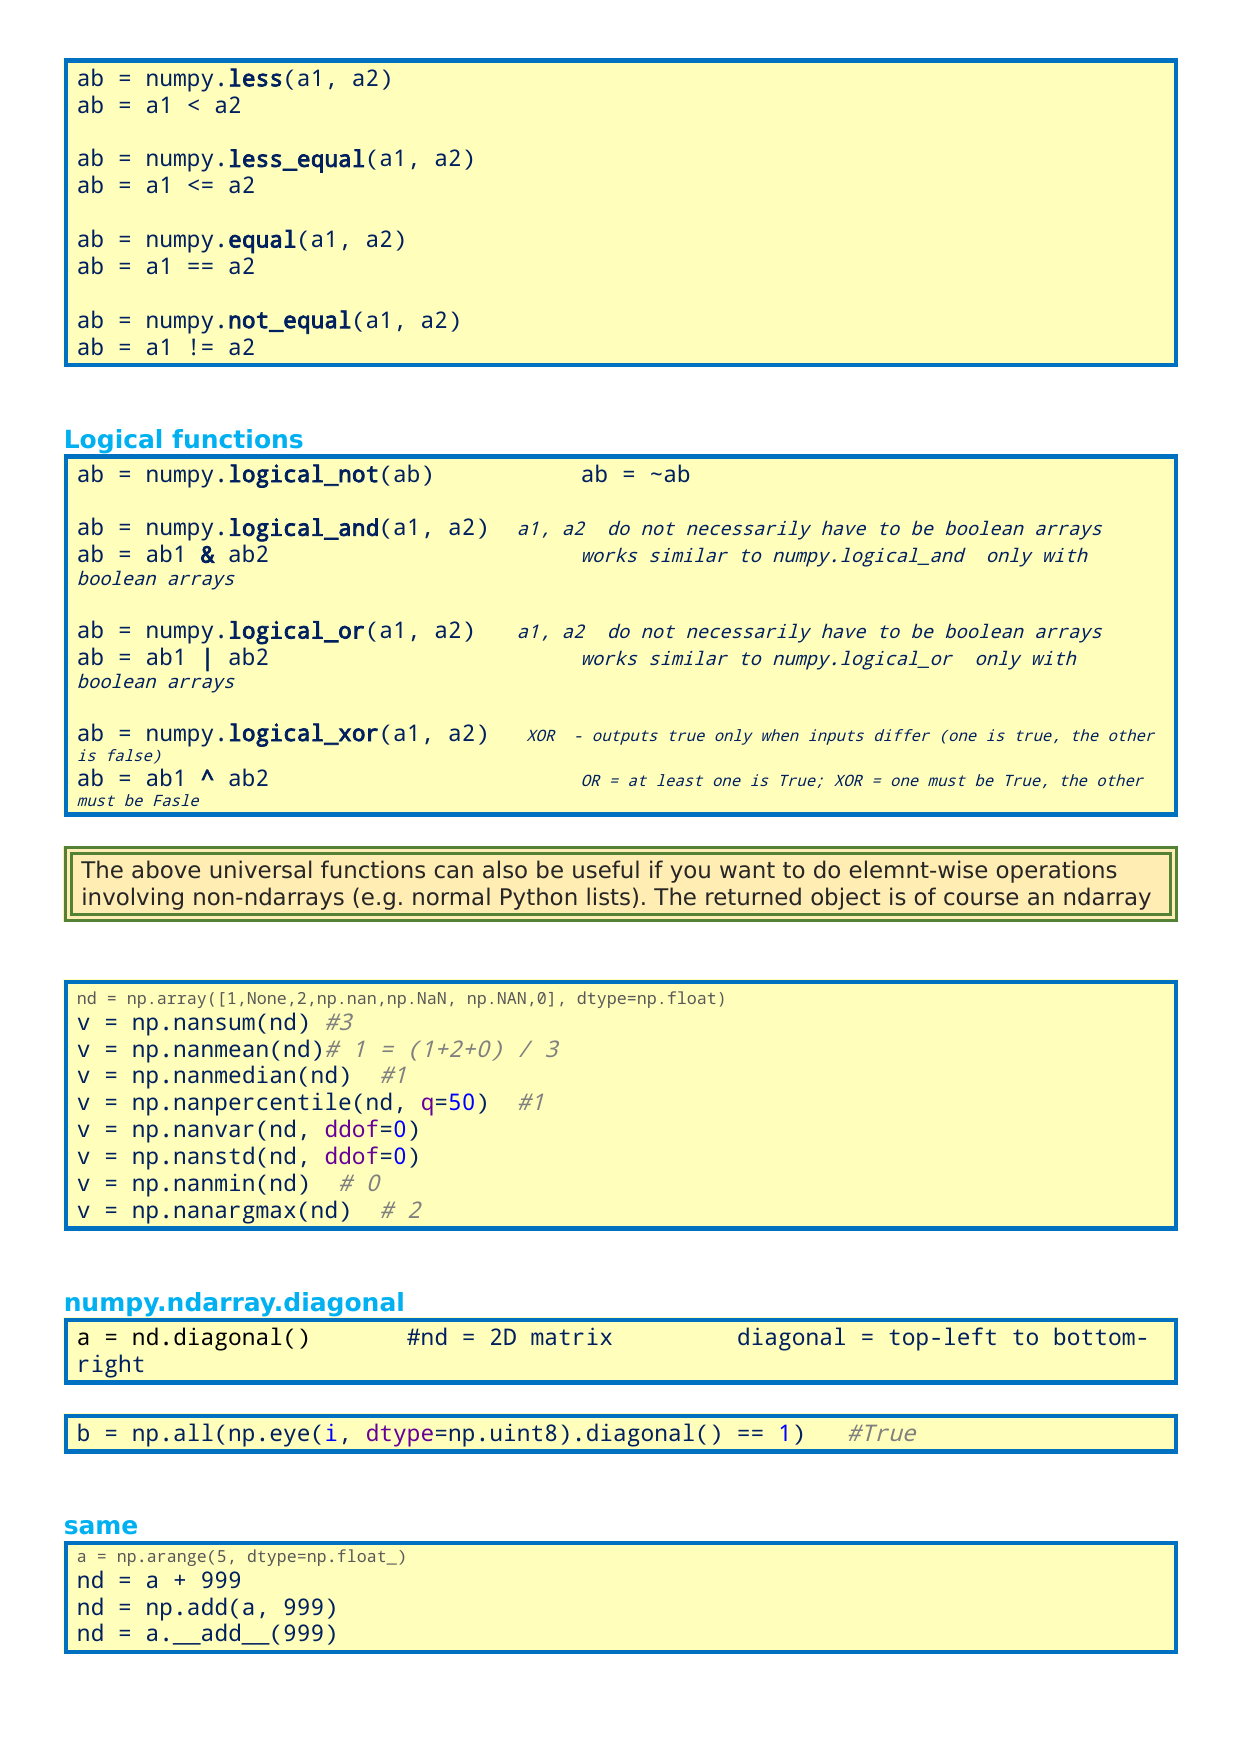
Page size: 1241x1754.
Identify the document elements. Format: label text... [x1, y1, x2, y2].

text ab = ab1 & ab2 works similar to numpy.logical_and only with boolean arrays [68, 535, 1174, 583]
text a = nd.diagonal() #nd = 2D matrix diagonal = top-left to bottom-right [68, 1322, 1174, 1380]
title numpy.ndarray.diagonal [63, 1288, 1178, 1317]
text nd = np.array([1,None,2,np.nan,np.NaN, np.NAN,0], dtype=np.float) v = np.nansum(nd) #3 v = np.nanmean(nd)# 1 = (1+2+0) / 3 v = np.nanmedian(nd) #1 v = np.nanpercentile(nd, q=50) #1 v = np.nanvar(nd, ddof=0) v = np.nanstd(nd, ddof=0) v = np.nanmin(nd) # 0 v = np.nanargmax(nd) # 2 [68, 984, 1174, 1226]
text ab = numpy.logical_and(a1, a2) a1, a2 do not necessarily have to be boolean arrays [68, 508, 1174, 535]
title same [63, 1511, 1178, 1541]
text ab = a1 <= a2 [68, 166, 1174, 193]
text ab = ab1 | ab2 works similar to numpy.logical_or only with boolean arrays [68, 637, 1174, 686]
text ab = numpy.equal(a1, a2) [68, 219, 1174, 246]
text ab = numpy.logical_or(a1, a2) a1, a2 do not necessarily have to be boolean arrays [68, 610, 1174, 637]
title Logical functions [63, 425, 1178, 454]
text ab = numpy.not_equal(a1, a2) [68, 300, 1174, 327]
text ab = ab1 ^ ab2 OR = at least one is True; XOR = one must be True, the other must be Fasle [68, 758, 1174, 812]
text nd = a.__add__(999) [68, 1614, 1174, 1650]
text nd = a + 999 [68, 1560, 1174, 1587]
text ab = a1 < a2 [68, 85, 1174, 112]
text ab = a1 == a2 [68, 246, 1174, 273]
text nd = np.add(a, 999) [68, 1587, 1174, 1614]
text ab = numpy.logical_not(ab) ab = ~ab [68, 459, 1174, 481]
text ab = numpy.less(a1, a2) [68, 63, 1174, 85]
text b = np.all(np.eye(i, dtype=np.uint8).diagonal() == 1) #True [68, 1418, 1174, 1449]
text ab = numpy.less_equal(a1, a2) [68, 139, 1174, 166]
text ab = a1 != a2 [68, 327, 1174, 363]
text a = np.arange(5, dtype=np.float_) [68, 1545, 1174, 1560]
text The above universal functions can also be useful if you want to do elemnt-wise operations involving non-ndarrays (e.g. normal Python lists). The returned object is of course an ndarray [67, 849, 1175, 919]
text ab = numpy.logical_xor(a1, a2) XOR - outputs true only when inputs differ (one is true, the other is false) [68, 713, 1174, 758]
